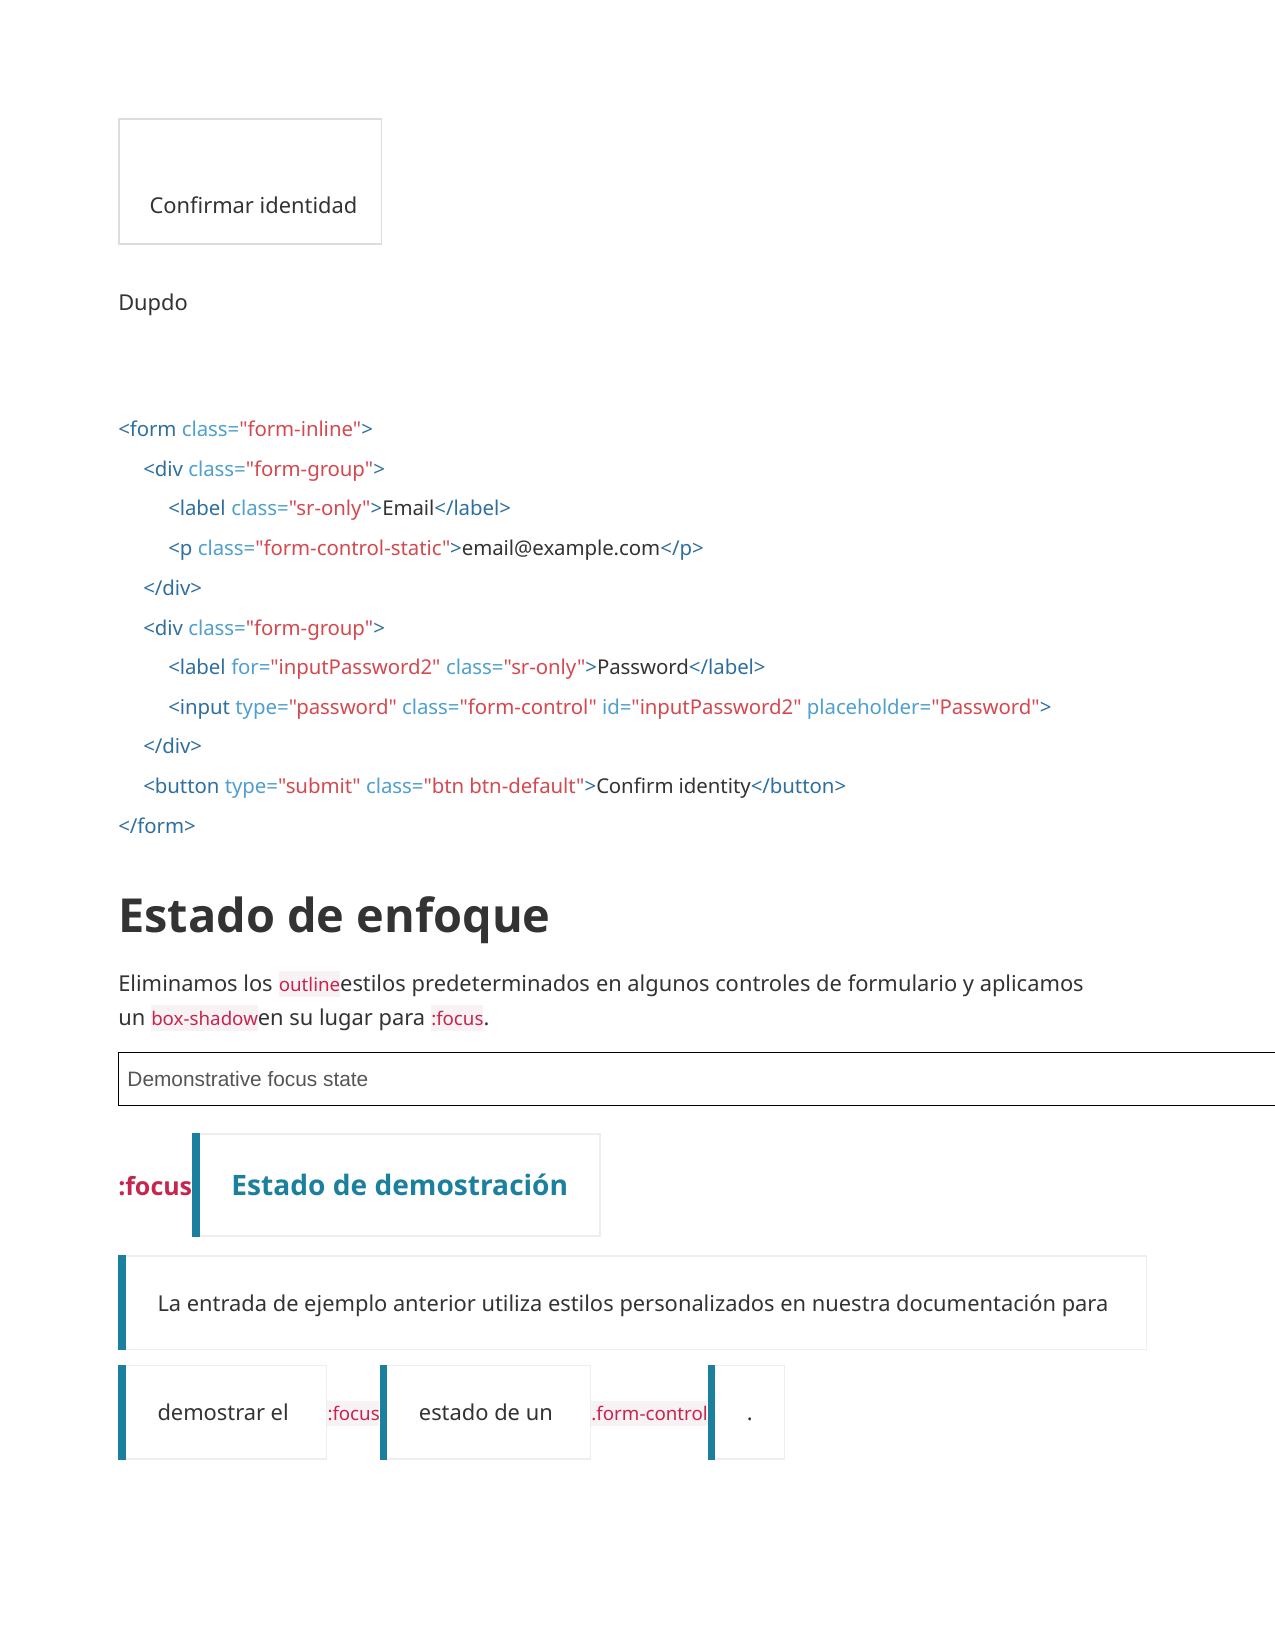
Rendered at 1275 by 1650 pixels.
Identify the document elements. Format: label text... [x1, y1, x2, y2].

subtitle [601, 1133, 1157, 1237]
text </form> [118, 812, 1157, 839]
text La entrada de ejemplo anterior utiliza estilos personalizados en nuestra documentación para demostrar el :focusestado de un .form-control. [118, 1255, 1157, 1460]
text <button type="submit" class="btn btn-default">Confirm identity</button> [118, 772, 1157, 800]
text Confirmar identidad [120, 120, 381, 243]
subtitle Estado de enfoque [118, 882, 1157, 946]
text <input type="password" class="form-control" id="inputPassword2" placeholder="Password"> [118, 692, 1157, 721]
text Eliminamos los outlineestilos predeterminados en algunos controles de formulario y aplicamos un box-shadowen su lugar para :focus. [118, 968, 1157, 1032]
text </div> [118, 573, 1157, 601]
text Dupdo [118, 287, 1157, 317]
text <label for="inputPassword2" class="sr-only">Password</label> [118, 653, 1157, 681]
text <form class="form-inline"> [118, 415, 1157, 443]
text [382, 118, 1157, 245]
subtitle Estado de demostración [200, 1135, 599, 1235]
text <div class="form-group"> [118, 613, 1157, 641]
text <div class="form-group"> [118, 454, 1157, 482]
text </div> [118, 732, 1157, 760]
text <label class="sr-only">Email</label> [118, 494, 1157, 522]
subtitle :focus [118, 1133, 192, 1237]
text <p class="form-control-static">email@example.com</p> [118, 534, 1157, 562]
